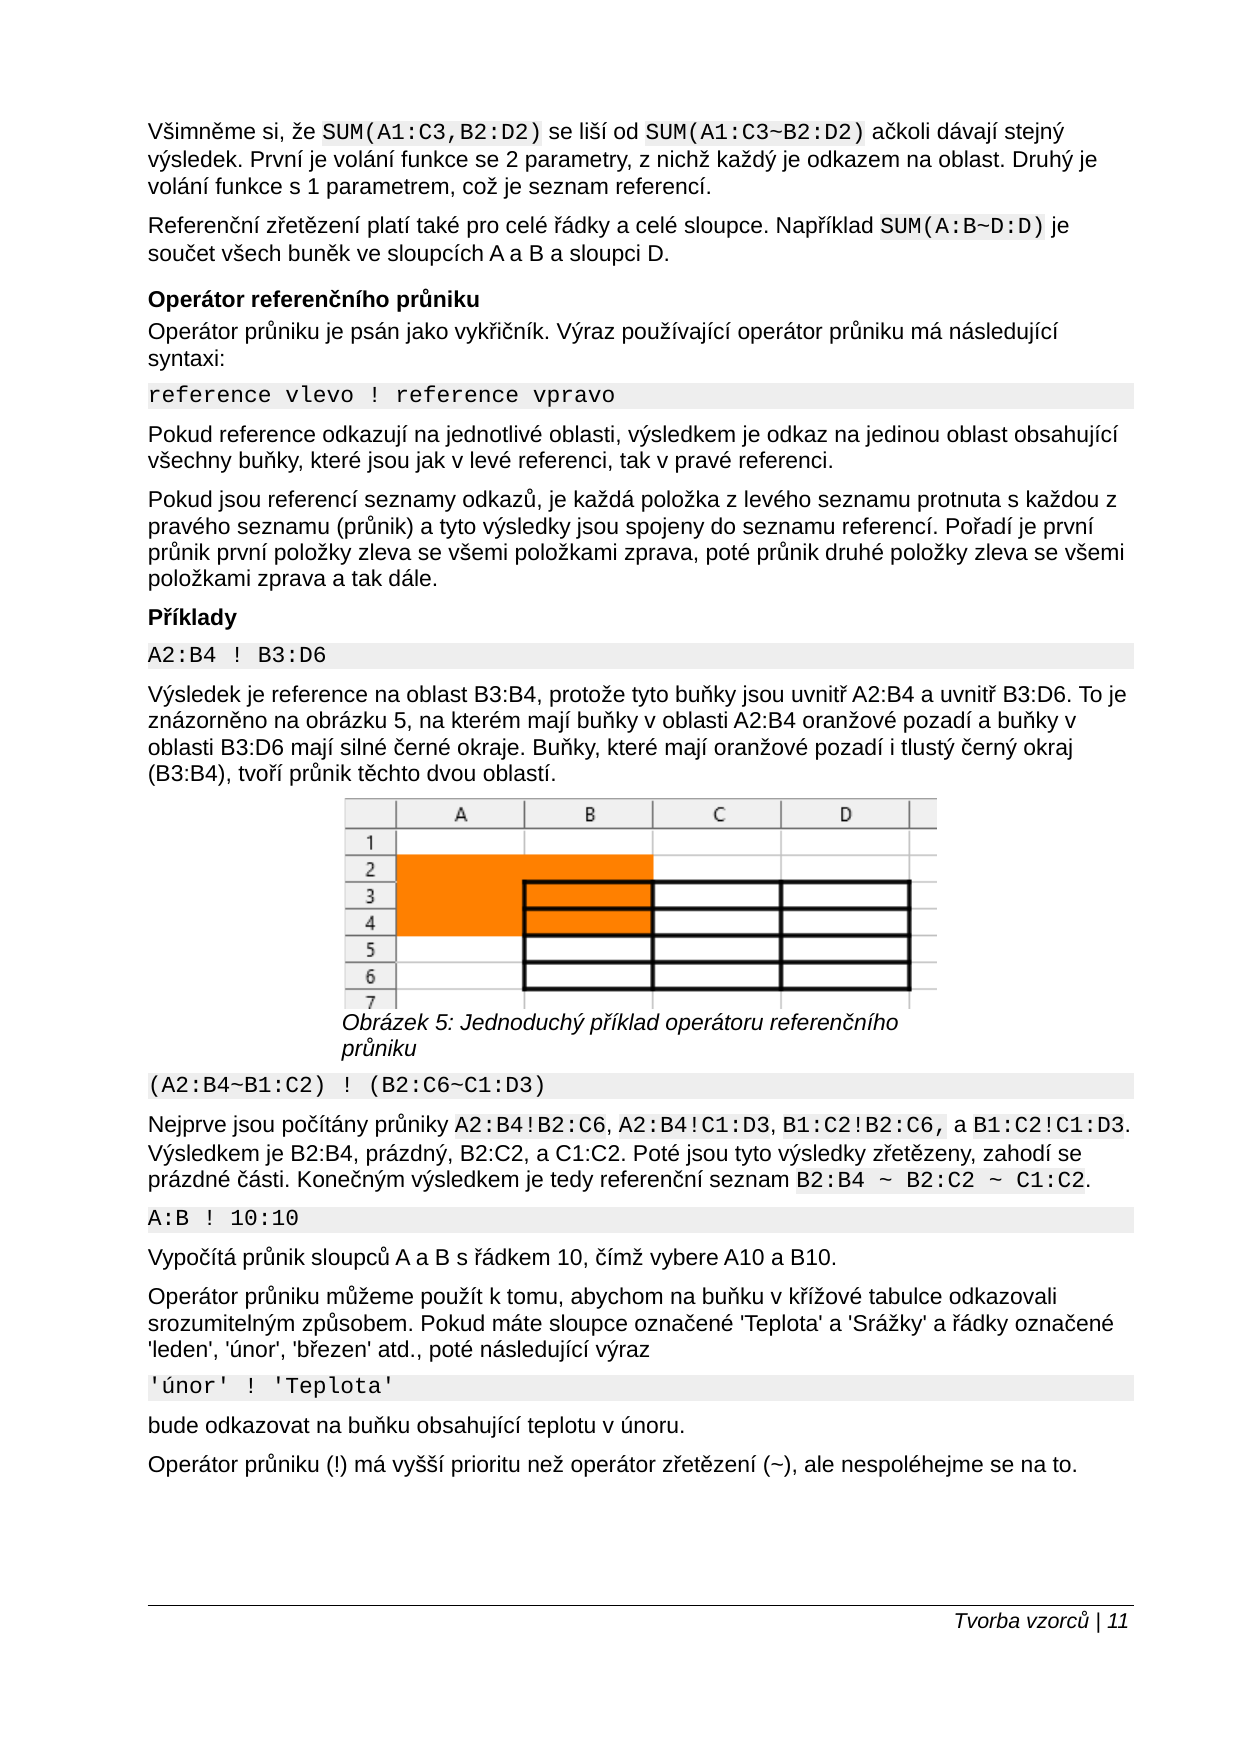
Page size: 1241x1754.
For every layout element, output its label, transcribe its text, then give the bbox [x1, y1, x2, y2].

text Vypočítá průnik sloupců A a B s řádkem 10, čímž vybere A10 a B10. [148, 1244, 1134, 1271]
text Operátor průniku (!) má vyšší prioritu než operátor zřetězení (~), ale nespoléhejme se na to. [148, 1451, 1134, 1478]
text bude odkazovat na buňku obsahující teplotu v únoru. [148, 1412, 1134, 1439]
text A:B ! 10:10 [299, 1207, 1134, 1233]
text Nejprve jsou počítány průniky A2:B4!B2:C6, A2:B4!C1:D3, B1:C2!B2:C6, a B1:C2!C1:D3. Výsledkem je B2:B4, prázdný, B2:C2, a C1:C2. Poté jsou tyto výsledky zřetězeny, zahodí se prázdné části. Konečným výsledkem je tedy referenční seznam B2:B4 ~ B2:C2 ~ C1:C2. [148, 1111, 1134, 1194]
text Všimněme si, že SUM(A1:C3,B2:D2) se liší od SUM(A1:C3~B2:D2) ačkoli dávají stejný výsledek. První je volání funkce se 2 parametry, z nichž každý je odkazem na oblast. Druhý je volání funkce s 1 parametrem, což je seznam referencí. [148, 118, 1134, 199]
text 'únor' ! 'Teplota' [395, 1375, 1134, 1401]
text Příklady [148, 604, 1134, 631]
text Pokud jsou referencí seznamy odkazů, je každá položka z levého seznamu protnuta s každou z pravého seznamu (průnik) a tyto výsledky jsou spojeny do seznamu referencí. Pořadí je první průnik první položky zleva se všemi položkami zprava, poté průnik druhé položky zleva se všemi položkami zprava a tak dále. [148, 486, 1134, 592]
subtitle Operátor referenčního průniku [148, 286, 1134, 312]
text reference vlevo ! reference vpravo [148, 383, 1134, 409]
picture [344, 798, 937, 1009]
text Operátor průniku můžeme použít k tomu, abychom na buňku v křížové tabulce odkazovali srozumitelným způsobem. Pokud máte sloupce označené 'Teplota' a 'Srážky' a řádky označené 'leden', 'únor', 'březen' atd., poté následující výraz [148, 1283, 1134, 1362]
text Referenční zřetězení platí také pro celé řádky a celé sloupce. Například SUM(A:B~D:D) je součet všech buněk ve sloupcích A a B a sloupci D. [148, 212, 1134, 266]
text Obrázek 5: Jednoduchý příklad operátoru referenčního průniku [342, 799, 940, 1061]
text Výsledek je reference na oblast B3:B4, protože tyto buňky jsou uvnitř A2:B4 a uvnitř B3:D6. To je znázorněno na obrázku 5, na kterém mají buňky v oblasti A2:B4 oranžové pozadí a buňky v oblasti B3:D6 mají silné černé okraje. Buňky, které mají oranžové pozadí i tlustý černý okraj (B3:B4), tvoří průnik těchto dvou oblastí. [148, 681, 1134, 786]
text (A2:B4~B1:C2) ! (B2:C6~C1:D3) [148, 1073, 1134, 1099]
text A2:B4 ! B3:D6 [148, 643, 1134, 669]
text Operátor průniku je psán jako vykřičník. Výraz používající operátor průniku má následující syntaxi: [148, 318, 1134, 371]
text Pokud reference odkazují na jednotlivé oblasti, výsledkem je odkaz na jedinou oblast obsahující všechny buňky, které jsou jak v levé referenci, tak v pravé referenci. [148, 421, 1134, 474]
